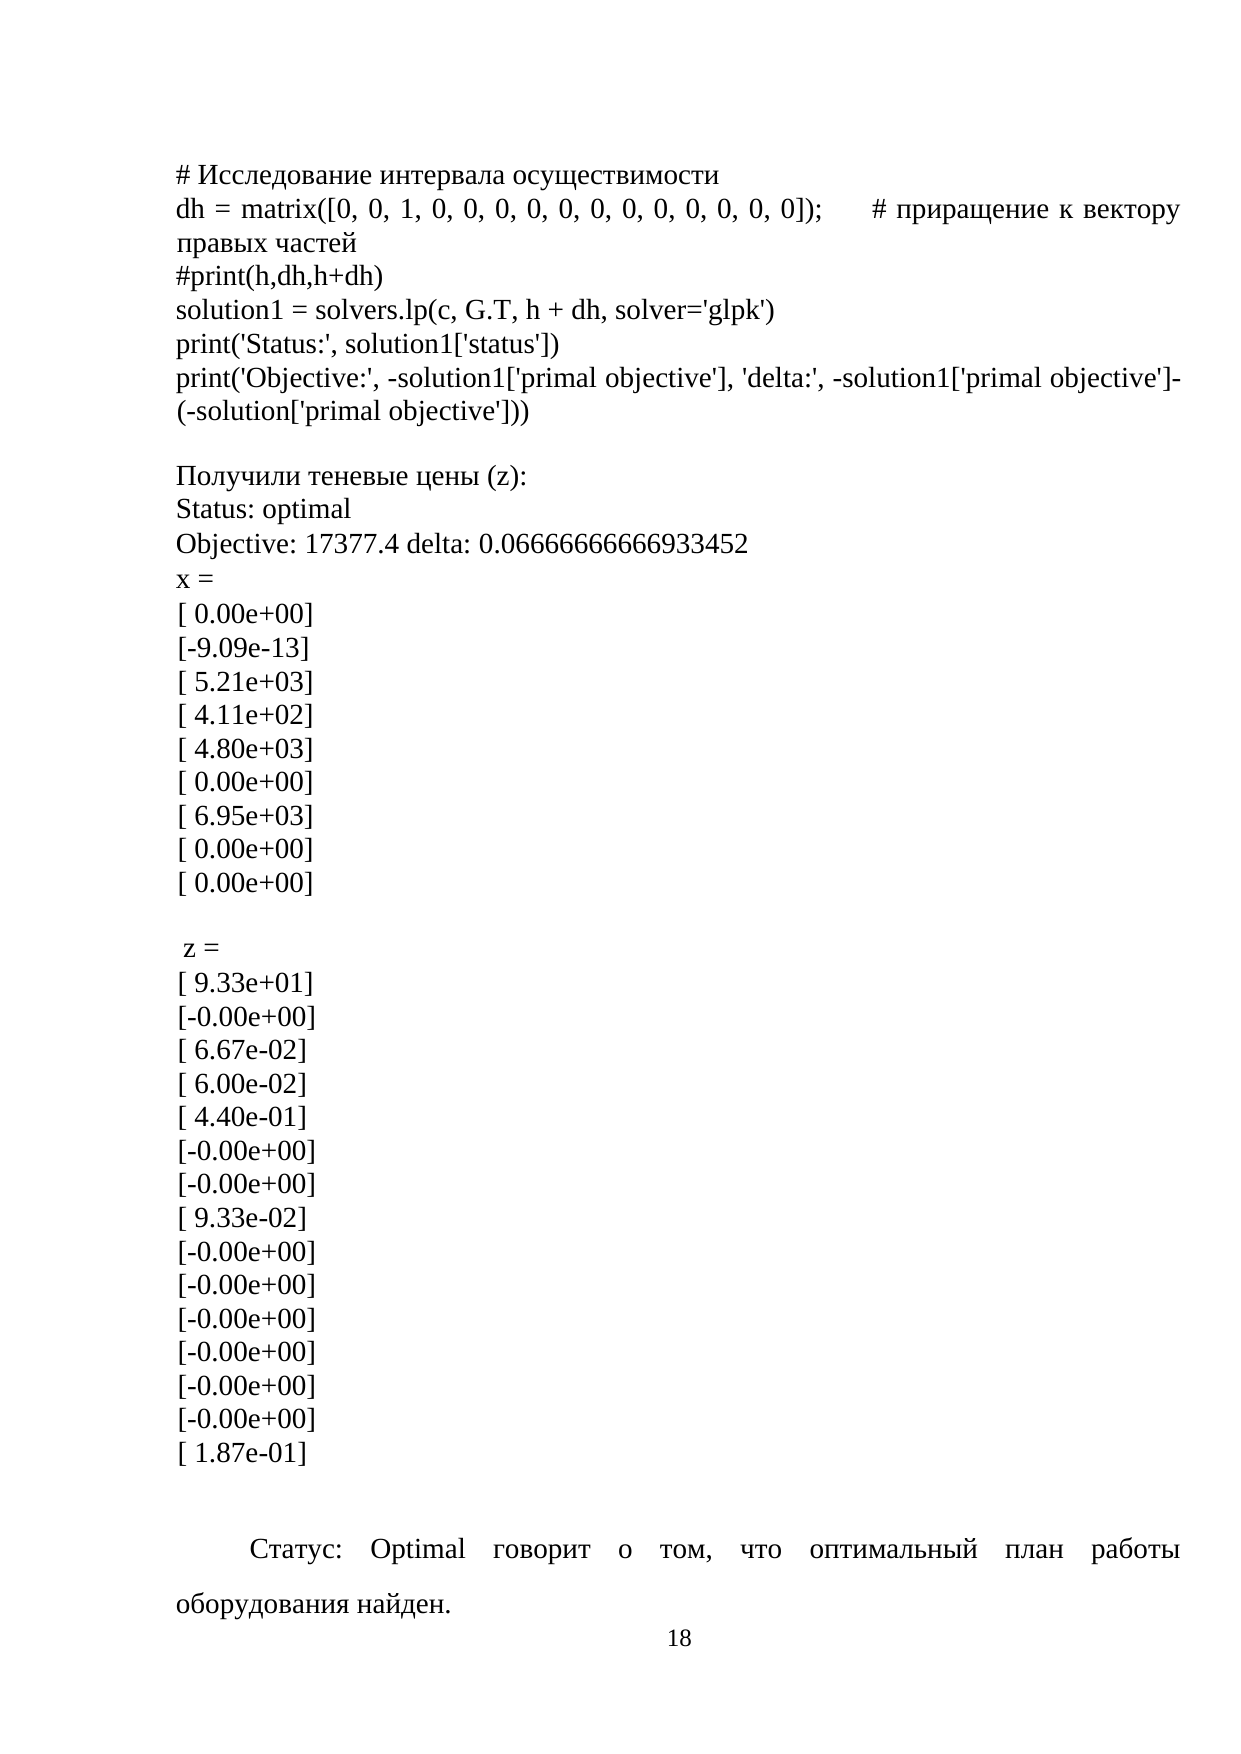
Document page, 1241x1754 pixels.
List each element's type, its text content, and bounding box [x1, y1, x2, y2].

text Status: optimal [176, 492, 914, 525]
text #print(h,dh,h+dh) [176, 258, 1182, 292]
text dh = matrix([0, 0, 1, 0, 0, 0, 0, 0, 0, 0, 0, 0, 0, 0, 0]); # приращение к вектору правых частей [176, 191, 1182, 258]
text x = [176, 562, 914, 595]
text [ 0.00e+00] [177, 764, 1181, 798]
text [-9.09e-13] [177, 630, 1181, 664]
text Статус: Optimal говорит о том, что оптимальный план работы оборудования найден. [176, 1531, 1181, 1620]
text Objective: 17377.4 delta: 0.06666666666933452 [176, 527, 914, 560]
text [ 9.33e-02] [177, 1200, 1181, 1234]
text [-0.00e+00] [177, 1334, 1181, 1368]
text [ 6.67e-02] [177, 1032, 1181, 1066]
text [ 4.80e+03] [177, 731, 1181, 764]
text [-0.00e+00] [177, 1133, 1181, 1167]
text [ 1.87e-01] [177, 1435, 1181, 1468]
text [ 6.95e+03] [177, 798, 1181, 831]
text [ 4.11e+02] [177, 697, 1181, 731]
text [-0.00e+00] [177, 1267, 1181, 1301]
text # Исследование интервала осуществимости [176, 157, 1182, 191]
text [-0.00e+00] [177, 1368, 1181, 1401]
text print('Status:', solution1['status']) [176, 326, 1182, 359]
text solution1 = solvers.lp(c, G.T, h + dh, solver='glpk') [176, 292, 1182, 326]
text [ 0.00e+00] [177, 831, 1181, 865]
text [-0.00e+00] [177, 999, 1181, 1032]
text [ 6.00e-02] [177, 1066, 1181, 1099]
text [-0.00e+00] [177, 1401, 1181, 1435]
text [ 0.00e+00] [177, 865, 1181, 898]
text [ 0.00e+00] [177, 597, 1181, 630]
text [-0.00e+00] [177, 1234, 1181, 1267]
text [ 5.21e+03] [177, 664, 1181, 697]
text [ 4.40e-01] [177, 1099, 1181, 1133]
text [ 9.33e+01] [177, 965, 1181, 999]
text z = [176, 930, 334, 964]
text Получили теневые цены (z): [176, 458, 1182, 491]
text [-0.00e+00] [177, 1167, 1181, 1200]
text [-0.00e+00] [177, 1301, 1181, 1334]
text print('Objective:', -solution1['primal objective'], 'delta:', -solution1['primal objective']-(-solution['primal objective'])) [176, 360, 1182, 427]
